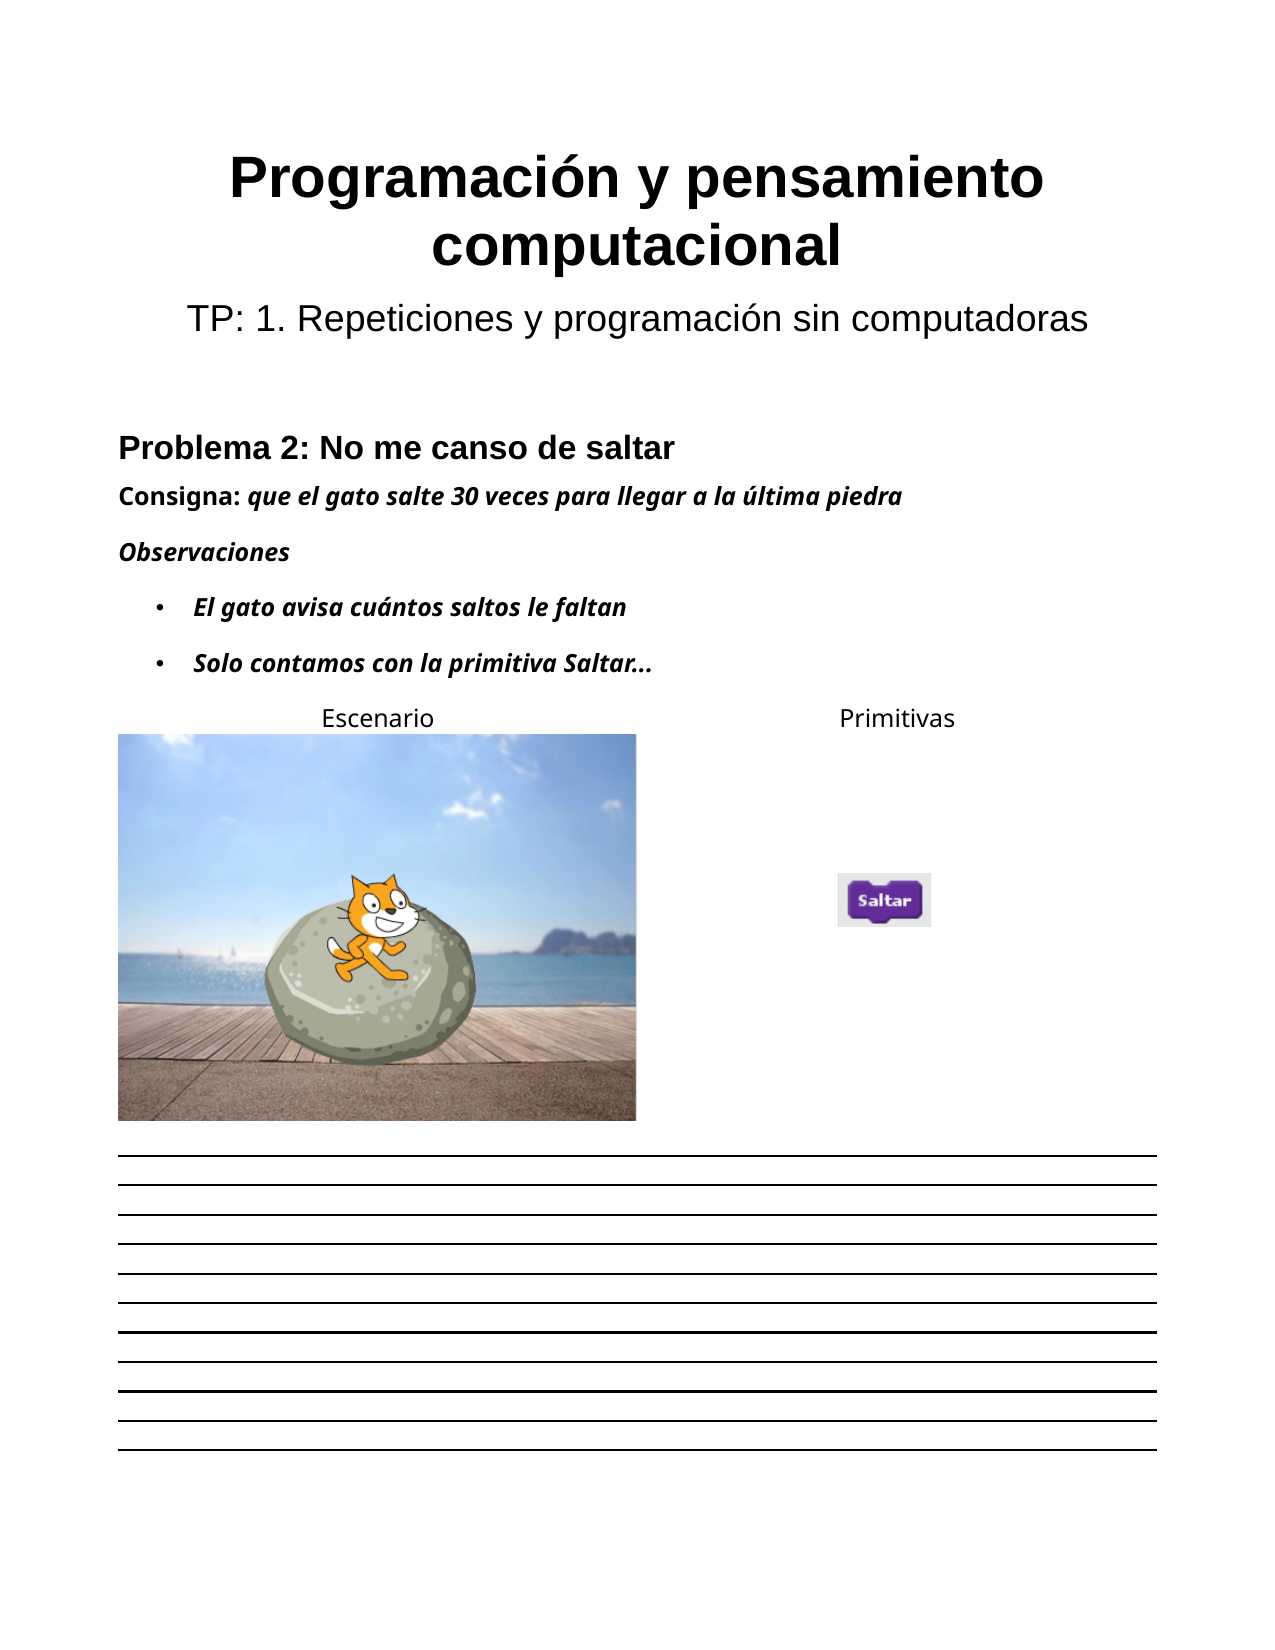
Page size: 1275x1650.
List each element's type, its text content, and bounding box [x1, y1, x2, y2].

table_cell [638, 1216, 1157, 1243]
text Observaciones [118, 534, 1157, 568]
table_cell [118, 1334, 637, 1361]
subtitle Problema 2: No me canso de saltar [118, 428, 1157, 467]
table_cell [118, 1363, 637, 1390]
table_header Primitivas [638, 701, 1157, 735]
text Consigna: que el gato salte 30 veces para llegar a la última piedra [118, 479, 1157, 513]
table_cell [638, 1422, 1157, 1449]
subtitle TP: 1. Repeticiones y programación sin computadoras [118, 296, 1157, 339]
table_cell [638, 1334, 1157, 1361]
table_cell [638, 1245, 1157, 1272]
table_cell [118, 1186, 637, 1213]
table_cell [638, 1393, 1157, 1420]
table_cell [638, 735, 1157, 1154]
table_cell [638, 1304, 1157, 1331]
table_header Escenario [118, 701, 637, 734]
table_cell [118, 1275, 637, 1302]
table_cell [118, 1157, 637, 1184]
list El gato avisa cuántos saltos le faltan [156, 590, 1157, 624]
table_cell [638, 1275, 1157, 1302]
table_cell [638, 1363, 1157, 1390]
table_cell [118, 1422, 637, 1449]
list Solo contamos con la primitiva Saltar... [156, 645, 1157, 679]
table_cell [118, 1216, 637, 1243]
title Programación y pensamiento computacional [118, 143, 1157, 277]
table_cell [118, 1245, 637, 1272]
table_cell [638, 1157, 1157, 1184]
table_cell [638, 1186, 1157, 1213]
picture [837, 873, 932, 927]
table_cell [118, 1304, 637, 1331]
picture [118, 734, 638, 1121]
table_cell [118, 1121, 637, 1154]
table_cell [118, 1393, 637, 1420]
